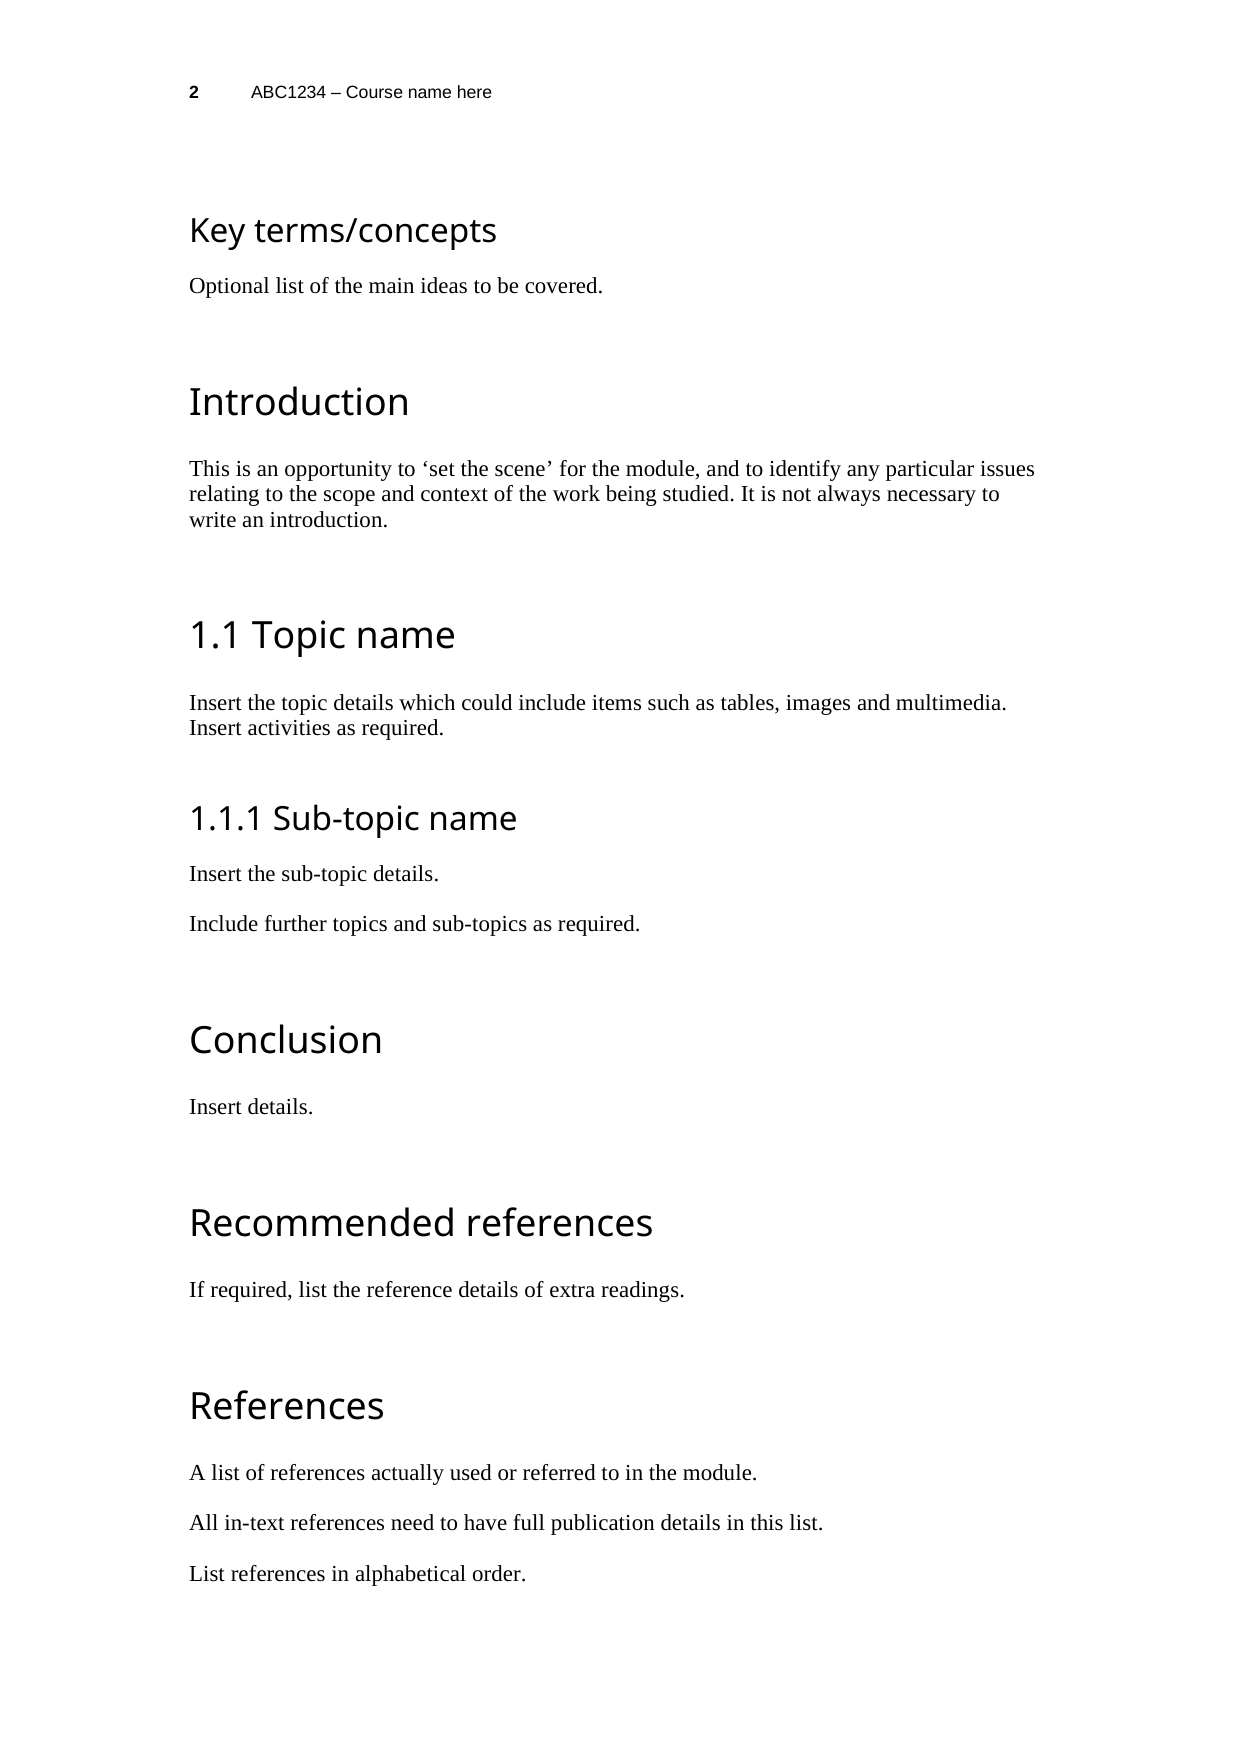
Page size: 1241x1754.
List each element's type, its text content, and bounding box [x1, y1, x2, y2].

text Insert the topic details which could include items such as tables, images and multimedia. Insert activities as required. [189, 689, 1051, 741]
text Insert details. [189, 1094, 1051, 1119]
text Recommended references [189, 1196, 1051, 1247]
text Include further topics and sub-topics as required. [189, 911, 1051, 937]
text A list of references actually used or referred to in the module. [189, 1460, 1051, 1485]
text Insert the sub-topic details. [189, 861, 1051, 886]
text Conclusion [189, 1013, 1051, 1064]
text Introduction [189, 375, 1051, 426]
subtitle Sub-topic name [189, 795, 1051, 840]
text References [189, 1379, 1051, 1430]
text Optional list of the main ideas to be covered. [189, 273, 1051, 298]
text List references in alphabetical order. [189, 1561, 1051, 1586]
text Key terms/concepts [189, 207, 1051, 252]
text This is an opportunity to ‘set the scene’ for the module, and to identify any particular issues relating to the scope and context of the work being studied. It is not always necessary to write an introduction. [189, 456, 1051, 532]
text If required, list the reference details of extra readings. [189, 1277, 1051, 1302]
text All in-text references need to have full publication details in this list. [189, 1510, 1051, 1536]
subtitle Topic name [189, 609, 1051, 660]
